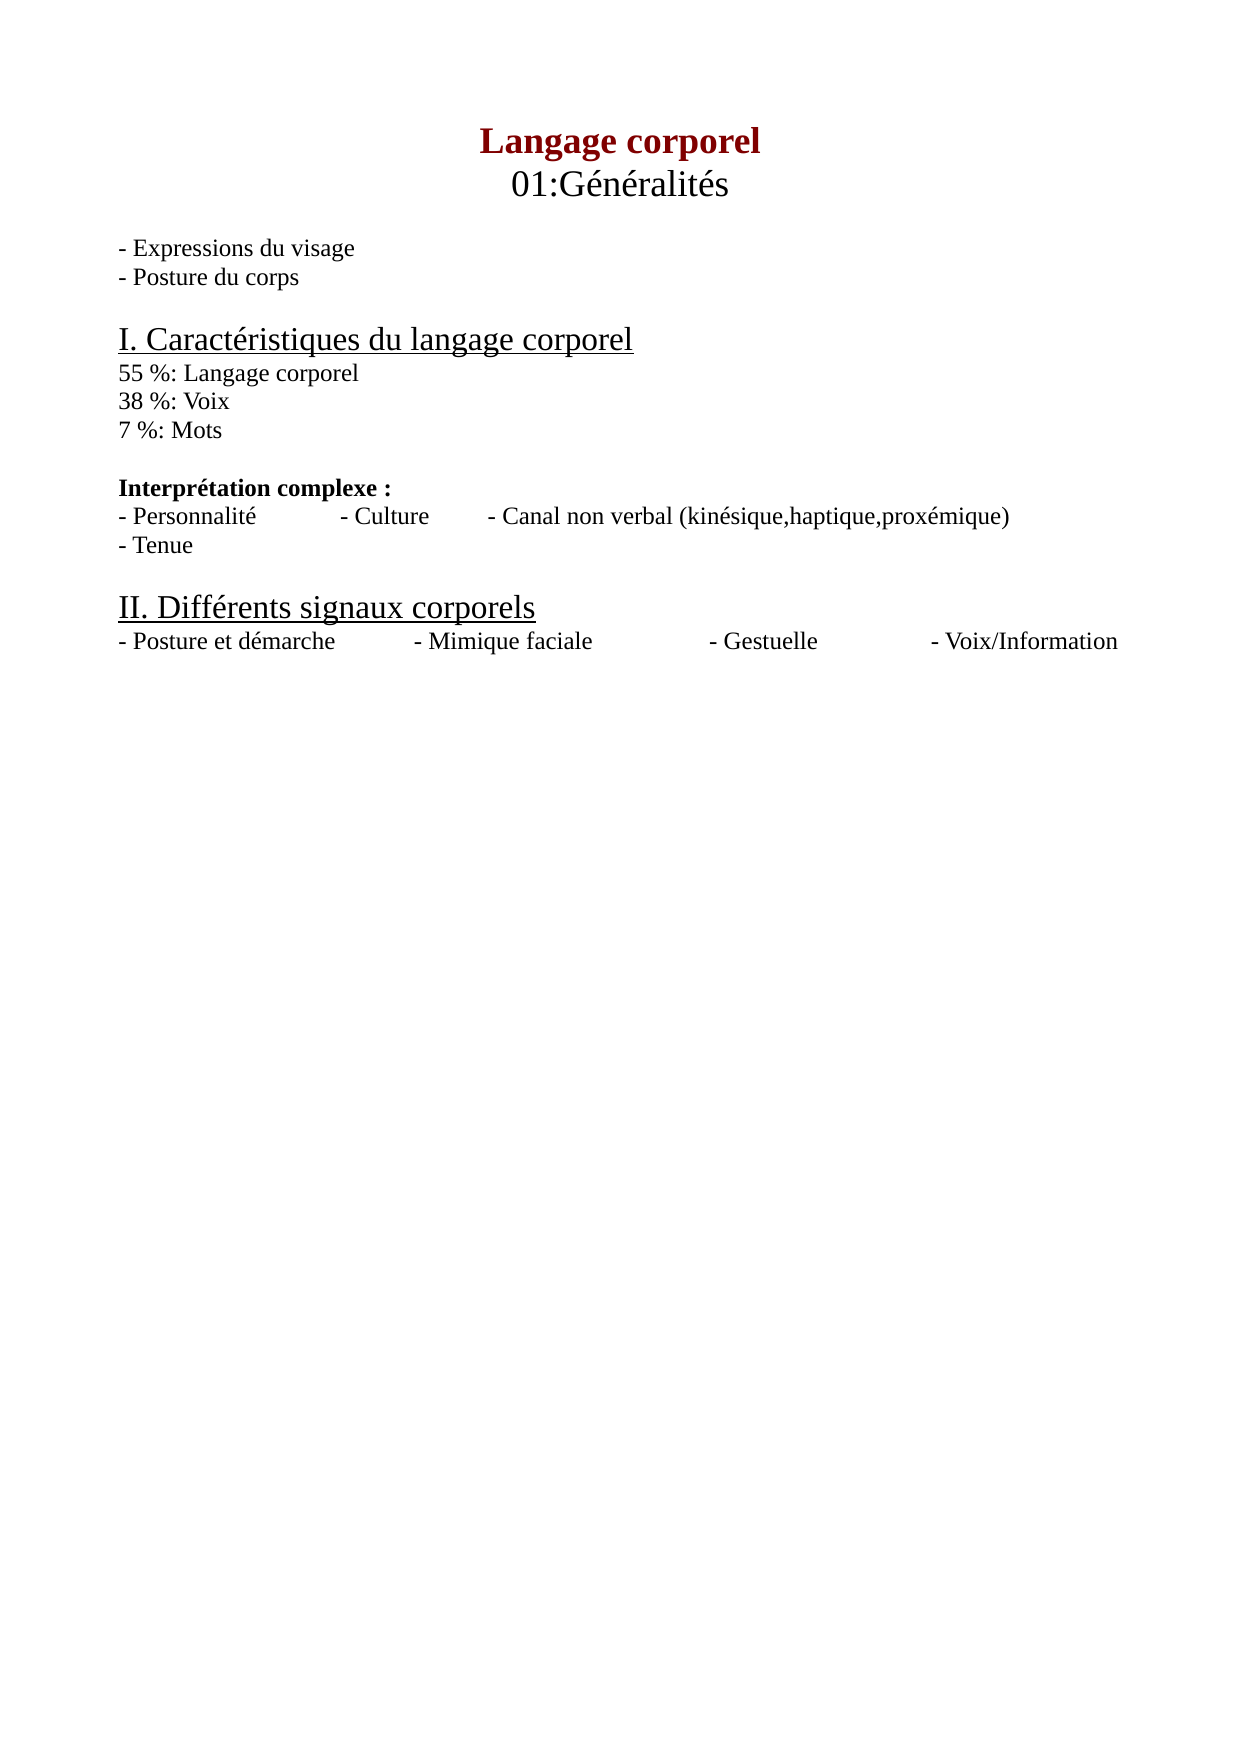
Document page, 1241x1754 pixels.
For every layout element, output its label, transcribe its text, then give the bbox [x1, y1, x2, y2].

text 55 %: Langage corporel [118, 358, 1122, 386]
text - Personnalité - Culture - Canal non verbal (kinésique,haptique,proxémique) [118, 501, 1122, 530]
text I. Caractéristiques du langage corporel [118, 319, 1122, 358]
text - Expressions du visage [118, 233, 1122, 262]
text II. Différents signaux corporels [118, 588, 1122, 626]
text - Posture et démarche - Mimique faciale - Gestuelle - Voix/Information [118, 626, 1122, 655]
text 01:Généralités [118, 161, 1122, 204]
text - Tenue [118, 530, 1122, 559]
text 38 %: Voix [118, 386, 1122, 415]
text Interprétation complexe : [118, 473, 1122, 501]
text Langage corporel [118, 118, 1122, 161]
text 7 %: Mots [118, 415, 1122, 444]
text - Posture du corps [118, 262, 1122, 291]
